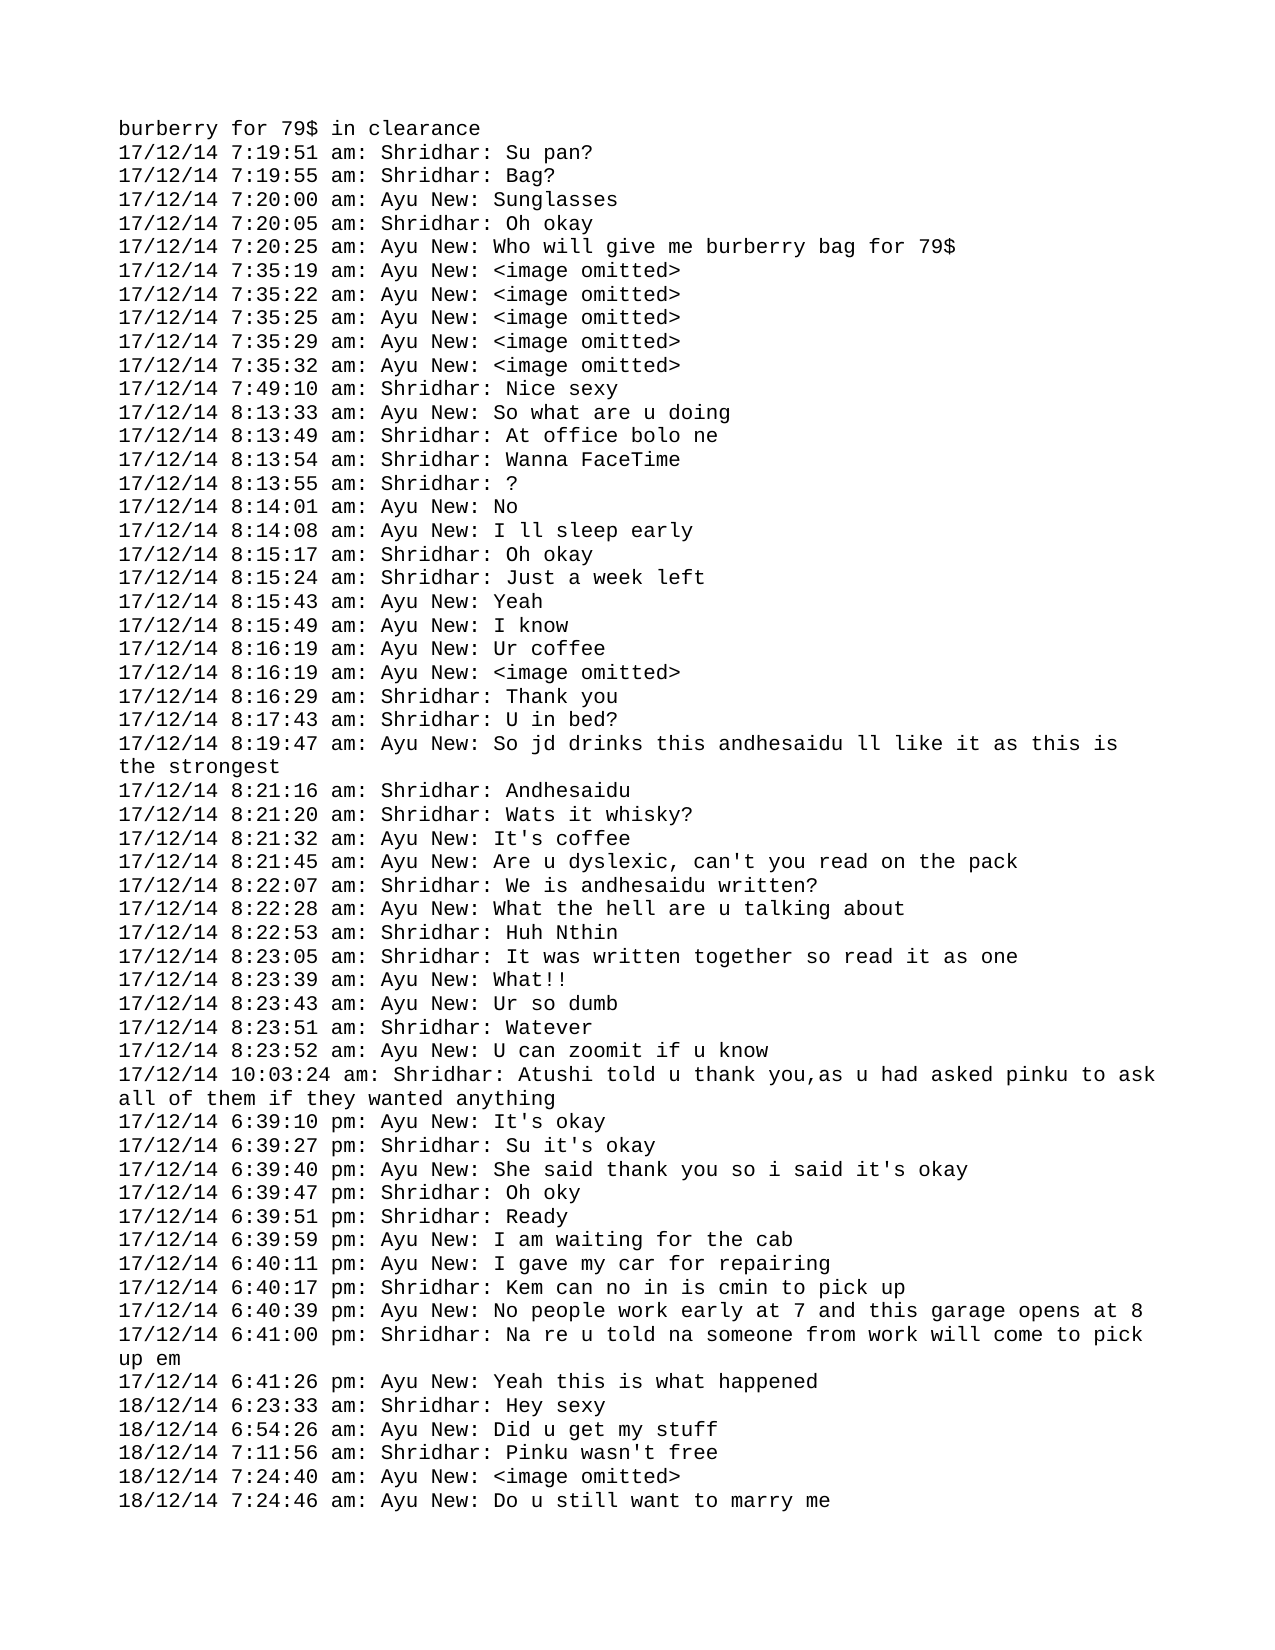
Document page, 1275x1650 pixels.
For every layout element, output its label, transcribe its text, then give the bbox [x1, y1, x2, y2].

text 17/12/14 8:15:49 am: Ayu New: I know [118, 615, 1157, 638]
text 17/12/14 7:35:22 am: Ayu New: <image omitted> [118, 284, 1157, 307]
text 17/12/14 8:23:51 am: Shridhar: Watever [118, 1017, 1157, 1040]
text 17/12/14 6:39:10 pm: Ayu New: It's okay [118, 1111, 1157, 1135]
text 17/12/14 7:35:19 am: Ayu New: <image omitted> [118, 260, 1157, 284]
text 17/12/14 10:03:24 am: Shridhar: Atushi told u thank you,as u had asked pinku to ask all of them if they wanted anything [118, 1064, 1157, 1111]
text 17/12/14 8:23:05 am: Shridhar: It was written together so read it as one [118, 946, 1157, 969]
text 17/12/14 8:16:19 am: Ayu New: Ur coffee [118, 638, 1157, 662]
text 17/12/14 8:21:16 am: Shridhar: Andhesaidu [118, 780, 1157, 804]
text 17/12/14 7:35:29 am: Ayu New: <image omitted> [118, 331, 1157, 354]
text 17/12/14 8:13:33 am: Ayu New: So what are u doing [118, 402, 1157, 426]
text 17/12/14 7:19:55 am: Shridhar: Bag? [118, 165, 1157, 189]
text 18/12/14 7:24:46 am: Ayu New: Do u still want to marry me [118, 1489, 1157, 1513]
text 17/12/14 6:40:17 pm: Shridhar: Kem can no in is cmin to pick up [118, 1277, 1157, 1300]
text 17/12/14 8:15:17 am: Shridhar: Oh okay [118, 544, 1157, 567]
text 17/12/14 8:13:54 am: Shridhar: Wanna FaceTime [118, 449, 1157, 473]
text 17/12/14 8:14:01 am: Ayu New: No [118, 496, 1157, 520]
text 17/12/14 8:15:43 am: Ayu New: Yeah [118, 591, 1157, 615]
text 17/12/14 7:20:00 am: Ayu New: Sunglasses [118, 189, 1157, 213]
text 17/12/14 6:41:00 pm: Shridhar: Na re u told na someone from work will come to pick up em [118, 1324, 1157, 1371]
text 17/12/14 8:19:47 am: Ayu New: So jd drinks this andhesaidu ll like it as this is the strongest [118, 733, 1157, 780]
text 17/12/14 7:19:51 am: Shridhar: Su pan? [118, 142, 1157, 165]
text 17/12/14 7:49:10 am: Shridhar: Nice sexy [118, 378, 1157, 402]
text 17/12/14 8:17:43 am: Shridhar: U in bed? [118, 709, 1157, 733]
text 17/12/14 8:23:39 am: Ayu New: What!! [118, 969, 1157, 993]
text 17/12/14 6:39:40 pm: Ayu New: She said thank you so i said it's okay [118, 1158, 1157, 1182]
text 17/12/14 6:39:27 pm: Shridhar: Su it's okay [118, 1135, 1157, 1158]
text 17/12/14 7:20:05 am: Shridhar: Oh okay [118, 213, 1157, 236]
text 17/12/14 8:15:24 am: Shridhar: Just a week left [118, 567, 1157, 591]
text 17/12/14 8:22:28 am: Ayu New: What the hell are u talking about [118, 898, 1157, 922]
text 17/12/14 6:39:47 pm: Shridhar: Oh oky [118, 1182, 1157, 1206]
text 17/12/14 8:22:07 am: Shridhar: We is andhesaidu written? [118, 875, 1157, 898]
text 17/12/14 8:13:49 am: Shridhar: At office bolo ne [118, 426, 1157, 449]
text 17/12/14 8:22:53 am: Shridhar: Huh Nthin [118, 922, 1157, 946]
text 17/12/14 6:39:59 pm: Ayu New: I am waiting for the cab [118, 1229, 1157, 1253]
text 17/12/14 6:40:11 pm: Ayu New: I gave my car for repairing [118, 1253, 1157, 1277]
text 17/12/14 6:39:51 pm: Shridhar: Ready [118, 1206, 1157, 1229]
text 17/12/14 8:21:20 am: Shridhar: Wats it whisky? [118, 804, 1157, 827]
text 17/12/14 6:41:26 pm: Ayu New: Yeah this is what happened [118, 1371, 1157, 1395]
text 17/12/14 8:13:55 am: Shridhar: ? [118, 473, 1157, 496]
text 18/12/14 7:11:56 am: Shridhar: Pinku wasn't free [118, 1442, 1157, 1466]
text 17/12/14 6:40:39 pm: Ayu New: No people work early at 7 and this garage opens at 8 [118, 1300, 1157, 1324]
text 17/12/14 8:16:19 am: Ayu New: <image omitted> [118, 662, 1157, 686]
text 17/12/14 8:21:45 am: Ayu New: Are u dyslexic, can't you read on the pack [118, 851, 1157, 875]
text 17/12/14 8:16:29 am: Shridhar: Thank you [118, 686, 1157, 709]
text 18/12/14 7:24:40 am: Ayu New: <image omitted> [118, 1466, 1157, 1489]
text 18/12/14 6:23:33 am: Shridhar: Hey sexy [118, 1395, 1157, 1419]
text 17/12/14 7:35:25 am: Ayu New: <image omitted> [118, 307, 1157, 331]
text burberry for 79$ in clearance [118, 118, 1157, 142]
text 17/12/14 8:23:52 am: Ayu New: U can zoomit if u know [118, 1040, 1157, 1064]
text 17/12/14 7:35:32 am: Ayu New: <image omitted> [118, 354, 1157, 378]
text 17/12/14 8:21:32 am: Ayu New: It's coffee [118, 827, 1157, 851]
text 17/12/14 8:14:08 am: Ayu New: I ll sleep early [118, 520, 1157, 544]
text 17/12/14 8:23:43 am: Ayu New: Ur so dumb [118, 993, 1157, 1017]
text 17/12/14 7:20:25 am: Ayu New: Who will give me burberry bag for 79$ [118, 236, 1157, 260]
text 18/12/14 6:54:26 am: Ayu New: Did u get my stuff [118, 1419, 1157, 1442]
